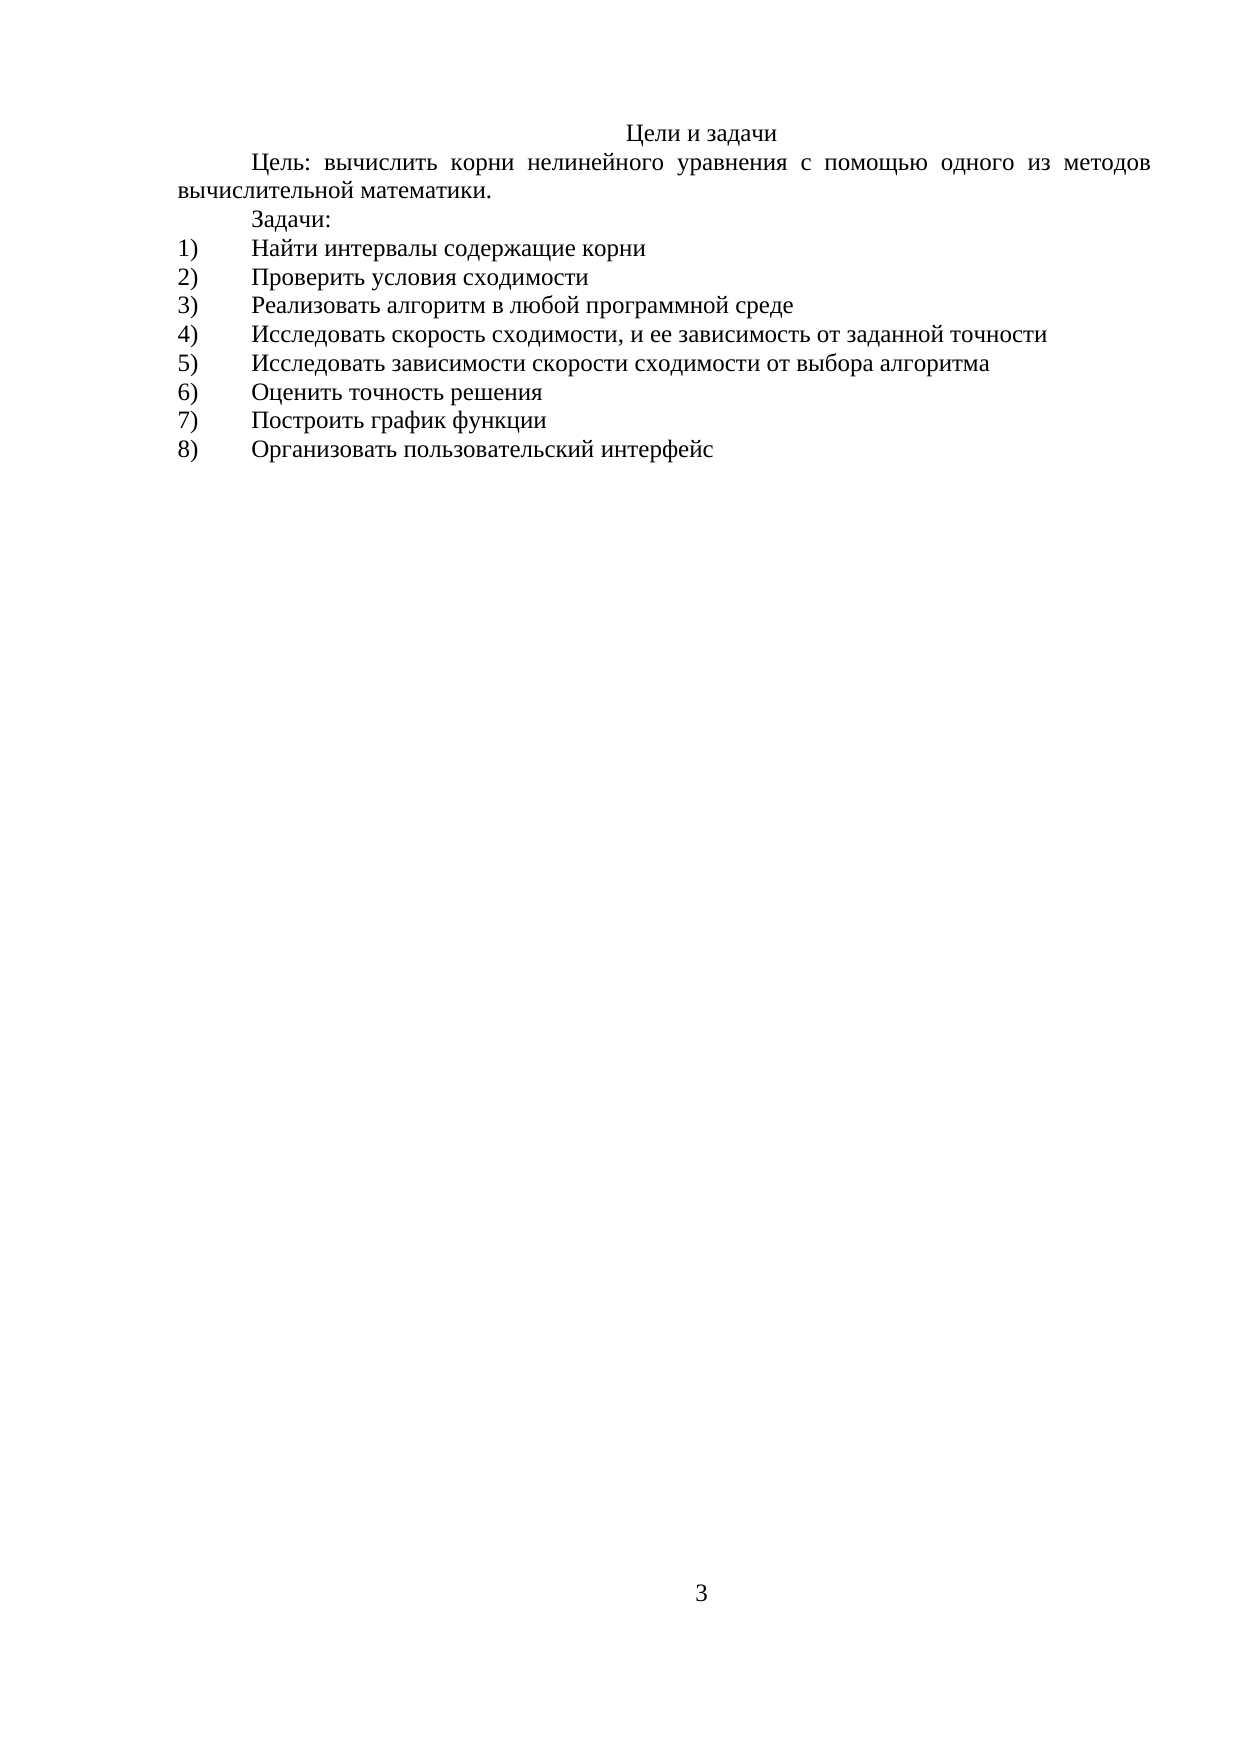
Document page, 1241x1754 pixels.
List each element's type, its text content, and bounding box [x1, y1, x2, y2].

list Построить график функции [177, 406, 1152, 434]
list Оценить точность решения [177, 377, 1152, 406]
list Исследовать зависимости скорости сходимости от выбора алгоритма [177, 348, 1152, 377]
list Организовать пользовательский интерфейс [177, 434, 1152, 463]
list Найти интервалы содержащие корни [177, 233, 1152, 262]
list Реализовать алгоритм в любой программной среде [177, 291, 1152, 319]
subtitle Цели и задачи [177, 118, 1152, 147]
list Проверить условия сходимости [177, 262, 1152, 291]
text Задачи: [177, 204, 1152, 233]
text Цель: вычислить корни нелинейного уравнения с помощью одного из методов вычислительной математики. [177, 147, 1152, 204]
list Исследовать скорость сходимости, и ее зависимость от заданной точности [177, 319, 1152, 348]
